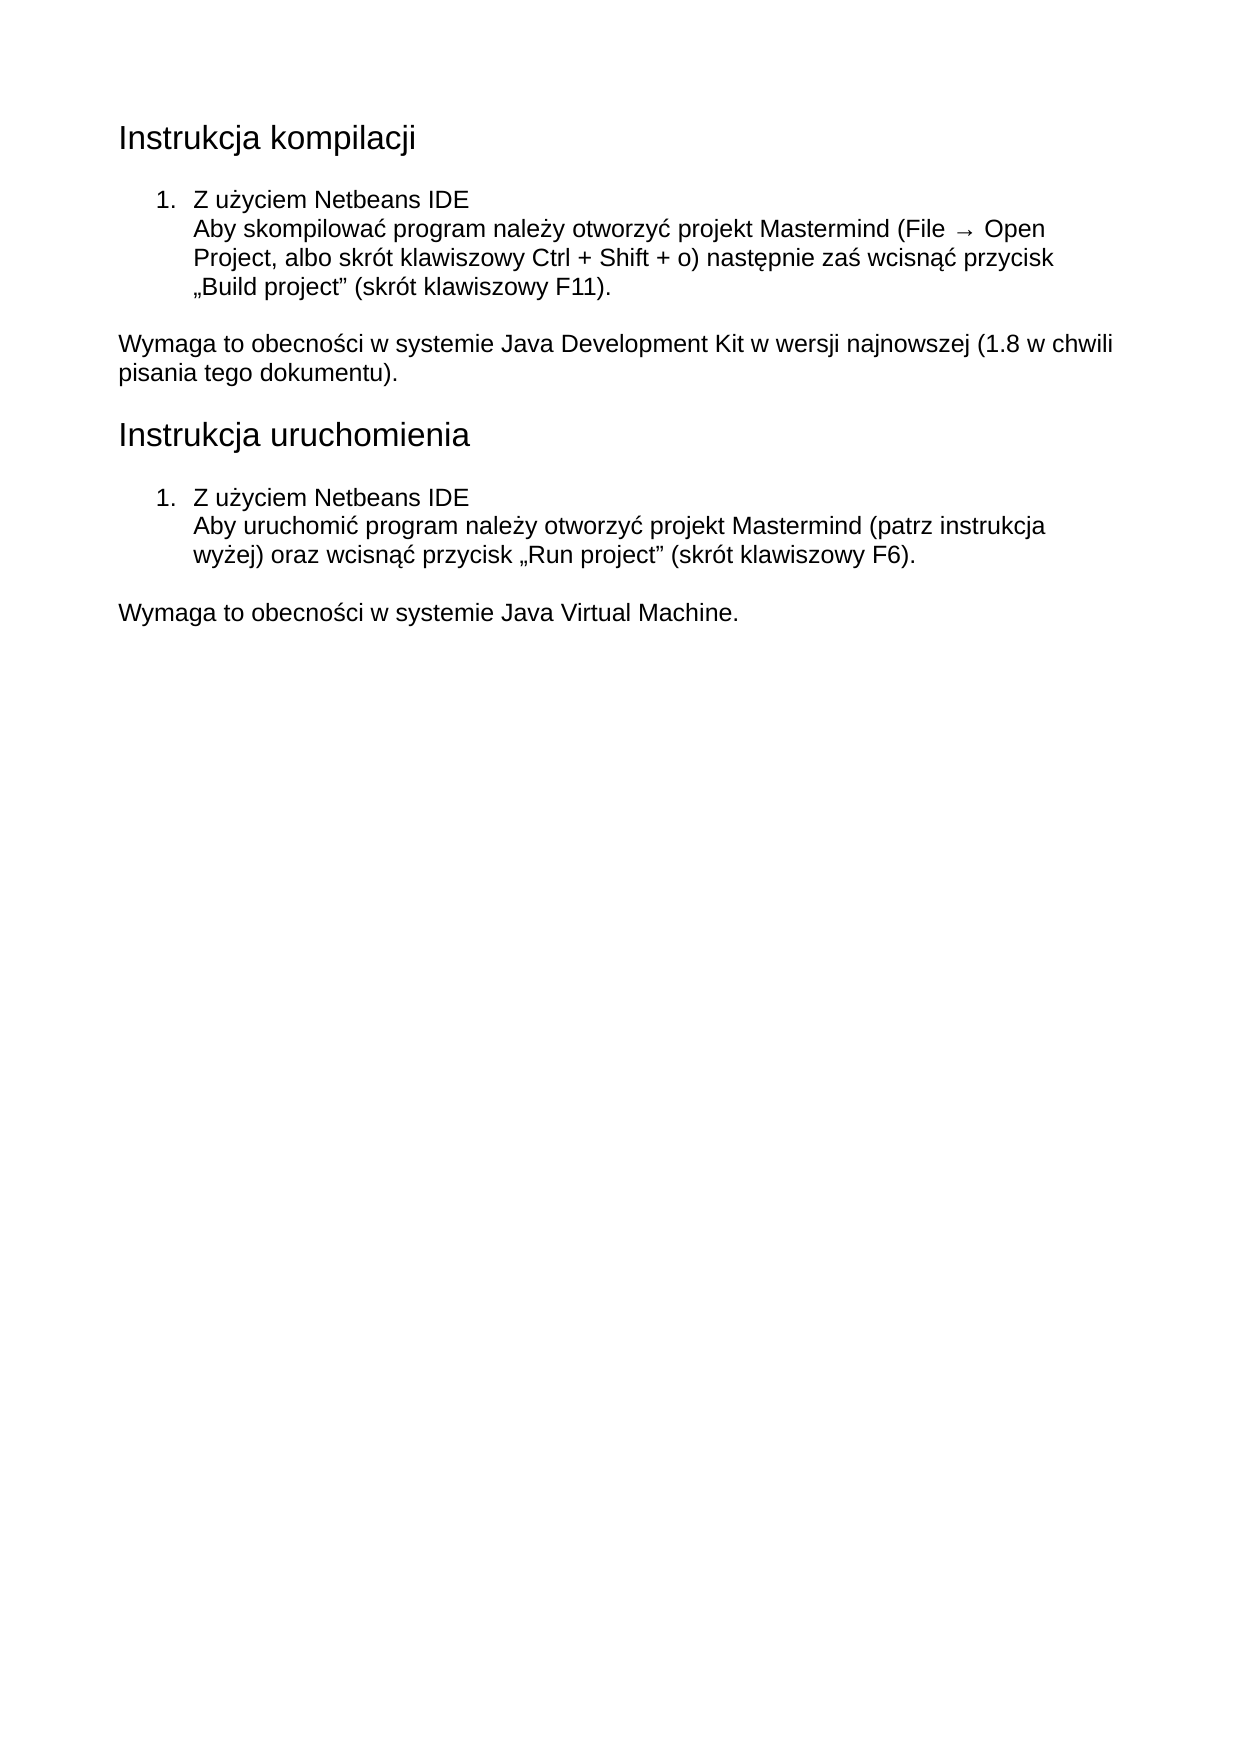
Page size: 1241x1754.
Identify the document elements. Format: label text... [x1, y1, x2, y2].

text Wymaga to obecności w systemie Java Development Kit w wersji najnowszej (1.8 w chwili pisania tego dokumentu). [118, 329, 1122, 387]
text Wymaga to obecności w systemie Java Virtual Machine. [118, 597, 1122, 626]
list Z użyciem Netbeans IDE [156, 482, 1122, 511]
list Z użyciem Netbeans IDE [156, 185, 1122, 214]
text Instrukcja kompilacji [118, 118, 1122, 157]
list Aby uruchomić program należy otworzyć projekt Mastermind (patrz instrukcja wyżej) oraz wcisnąć przycisk „Run project” (skrót klawiszowy F6). [156, 511, 1122, 569]
text Instrukcja uruchomienia [118, 415, 1122, 454]
list Aby skompilować program należy otworzyć projekt Mastermind (File → Open Project, albo skrót klawiszowy Ctrl + Shift + o) następnie zaś wcisnąć przycisk „Build project” (skrót klawiszowy F11). [156, 214, 1122, 300]
